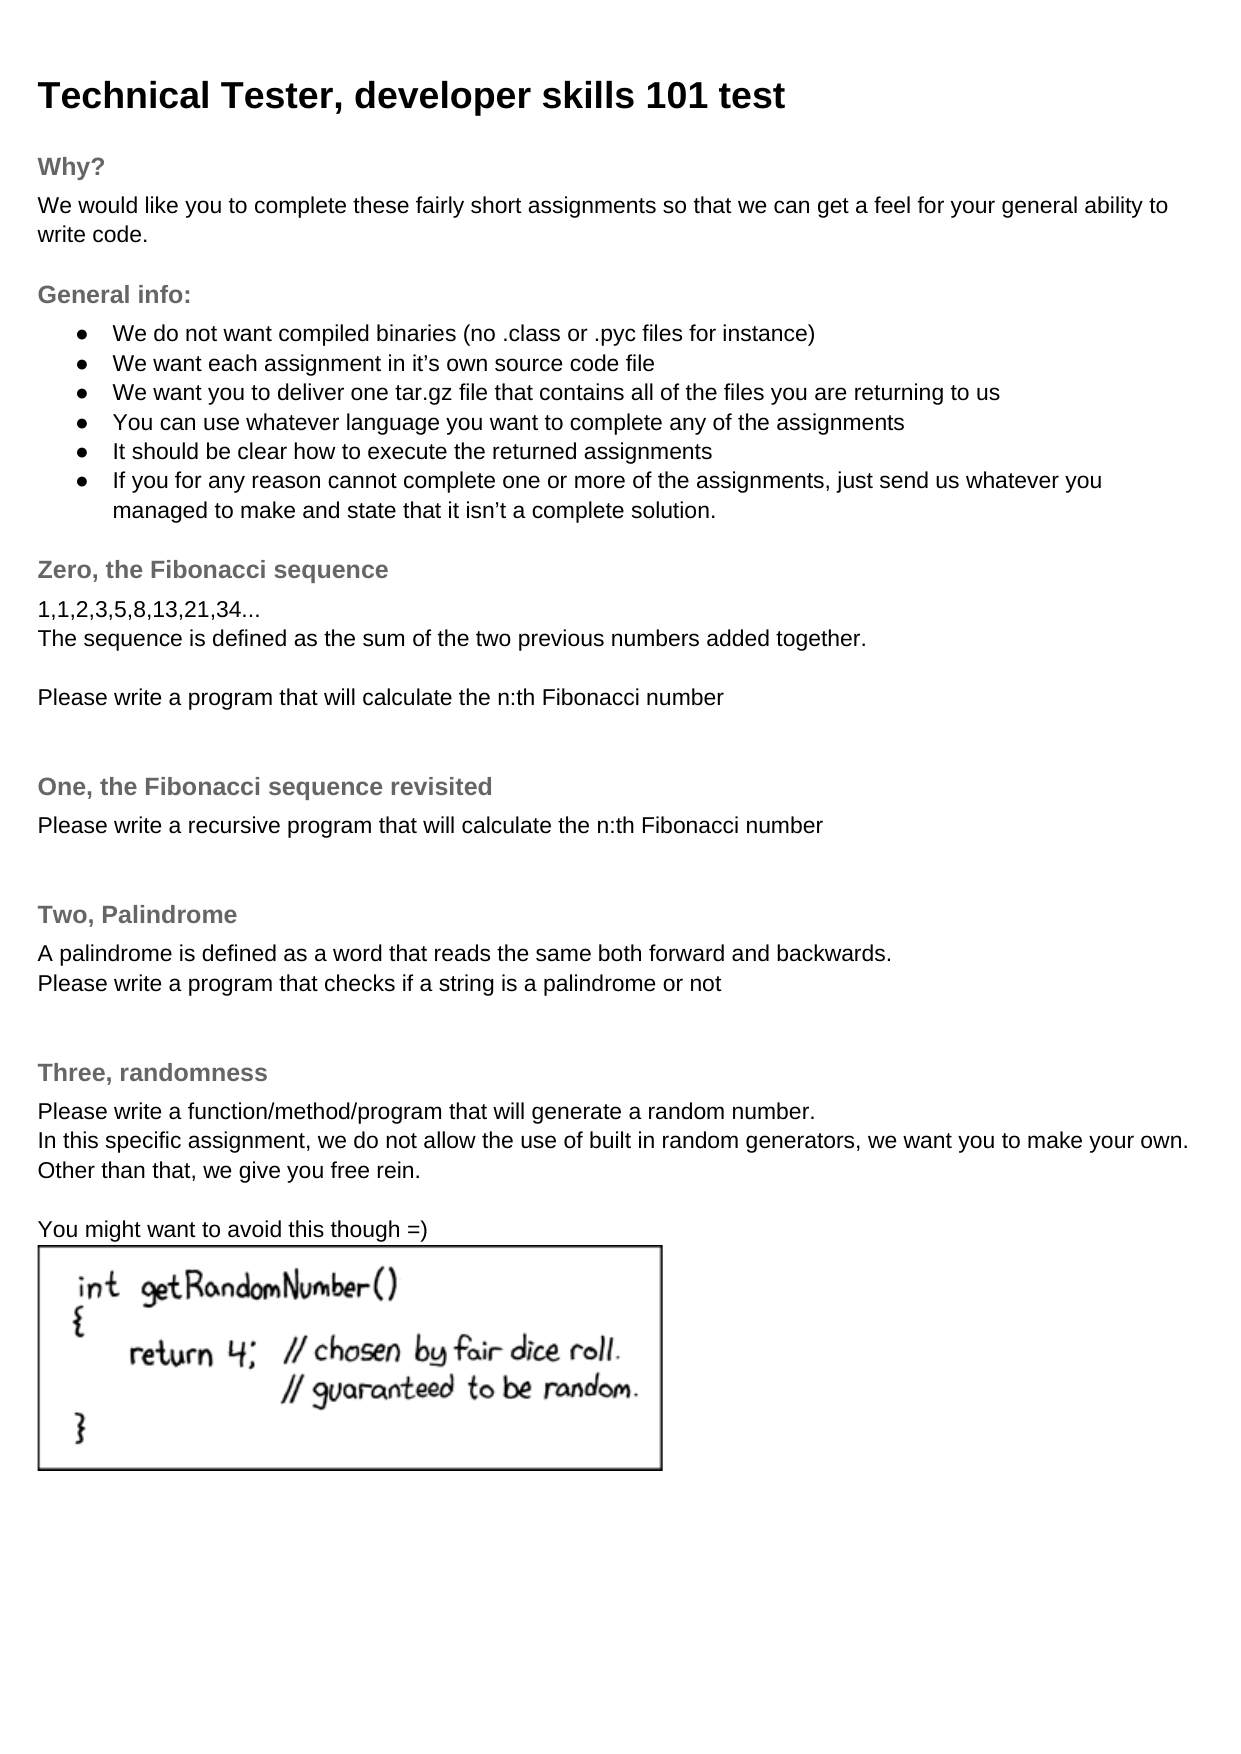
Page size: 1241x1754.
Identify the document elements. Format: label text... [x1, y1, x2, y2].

text Please write a program that will calculate the n:th Fibonacci number [37, 684, 1203, 710]
subtitle Why? [37, 152, 1203, 180]
list We want each assignment in it’s own source code file [75, 350, 1203, 376]
text We would like you to complete these fairly short assignments so that we can get a feel for your general ability to write code. [37, 193, 1203, 248]
text You might want to avoid this though =) [37, 1216, 1203, 1242]
list It should be clear how to execute the returned assignments [75, 438, 1203, 464]
subtitle General info: [37, 281, 1203, 308]
subtitle Zero, the Fibonacci sequence [37, 556, 1203, 584]
text A palindrome is defined as a word that reads the same both forward and backwards. [37, 941, 1203, 967]
subtitle Three, randomness [37, 1058, 1203, 1086]
list If you for any reason cannot complete one or more of the assignments, just send us whatever you managed to make and state that it isn’t a complete solution. [75, 468, 1203, 523]
list We want you to deliver one tar.gz file that contains all of the files you are returning to us [75, 380, 1203, 405]
text Please write a recursive program that will calculate the n:th Fibonacci number [37, 813, 1203, 838]
subtitle Technical Tester, developer skills 101 test [37, 75, 1203, 117]
text 1,1,2,3,5,8,13,21,34... [37, 596, 1203, 622]
subtitle One, the Fibonacci sequence revisited [37, 772, 1203, 800]
picture [37, 1245, 663, 1471]
text Please write a program that checks if a string is a palindrome or not [37, 970, 1203, 996]
subtitle Two, Palindrome [37, 901, 1203, 928]
list You can use whatever language you want to complete any of the assignments [75, 409, 1203, 435]
list We do not want compiled binaries (no .class or .pyc files for instance) [75, 321, 1203, 347]
text Please write a function/method/program that will generate a random number. [37, 1099, 1203, 1124]
text The sequence is defined as the sum of the two previous numbers added together. [37, 626, 1203, 651]
text In this specific assignment, we do not allow the use of built in random generators, we want you to make your own. Other than that, we give you free rein. [37, 1128, 1203, 1183]
